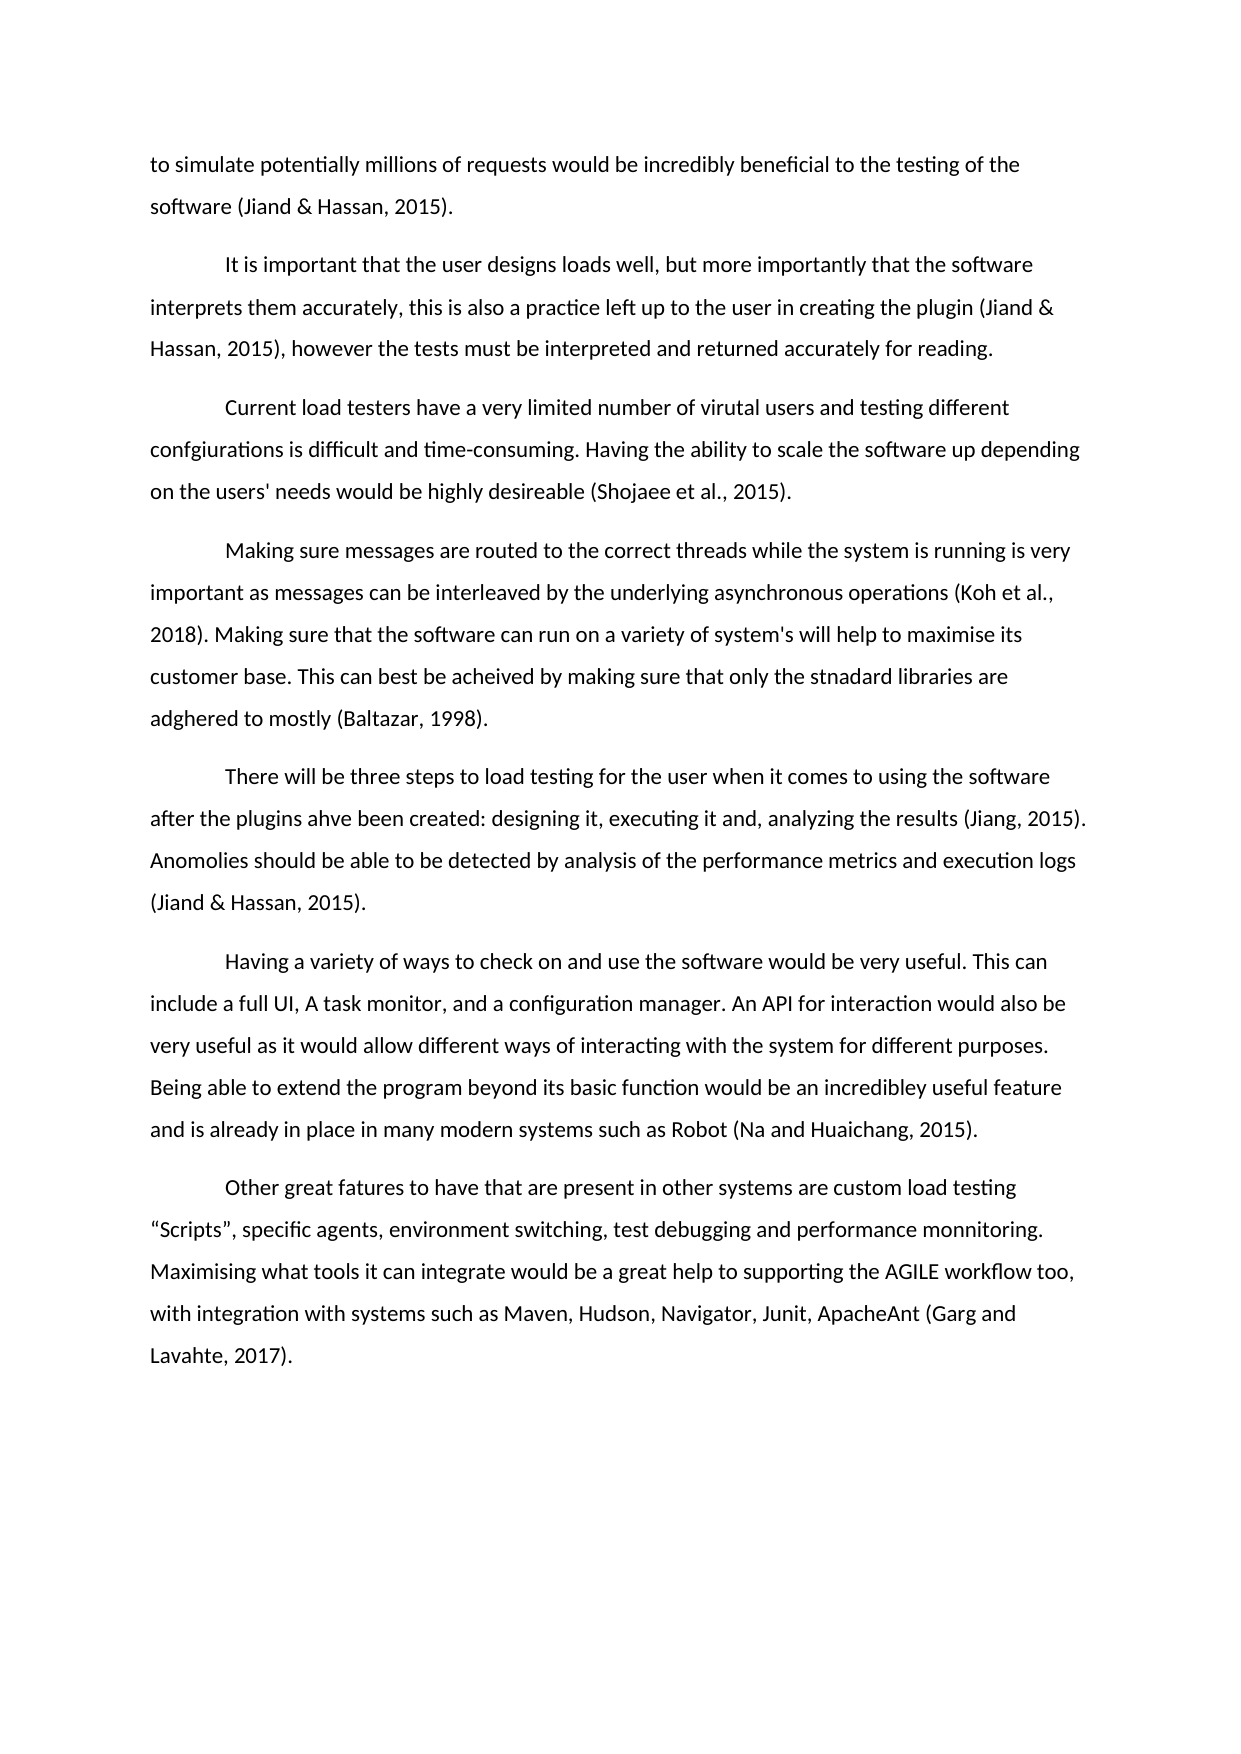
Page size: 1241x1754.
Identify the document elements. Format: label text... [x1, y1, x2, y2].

text Current load testers have a very limited number of virutal users and testing different confgiurations is difficult and time-consuming. Having the ability to scale the software up depending on the users' needs would be highly desireable (Shojaee et al., 2015). [150, 393, 1090, 505]
text It is important that the user designs loads well, but more importantly that the software interprets them accurately, this is also a practice left up to the user in creating the plugin (Jiand & Hassan, 2015), however the tests must be interpreted and returned accurately for reading. [150, 251, 1090, 363]
text to simulate potentially millions of requests would be incredibly beneficial to the testing of the software (Jiand & Hassan, 2015). [150, 150, 1090, 220]
text There will be three steps to load testing for the user when it comes to using the software after the plugins ahve been created: designing it, executing it and, analyzing the results (Jiang, 2015). Anomolies should be able to be detected by analysis of the performance metrics and execution logs (Jiand & Hassan, 2015). [150, 762, 1090, 916]
text Making sure messages are routed to the correct threads while the system is running is very important as messages can be interleaved by the underlying asynchronous operations (Koh et al., 2018). Making sure that the software can run on a variety of system's will help to maximise its customer base. This can best be acheived by making sure that only the stnadard libraries are adghered to mostly (Baltazar, 1998). [150, 536, 1090, 732]
text Other great fatures to have that are present in other systems are custom load testing “Scripts”, specific agents, environment switching, test debugging and performance monnitoring. Maximising what tools it can integrate would be a great help to supporting the AGILE workflow too, with integration with systems such as Maven, Hudson, Navigator, Junit, ApacheAnt (Garg and Lavahte, 2017). [150, 1173, 1090, 1369]
text Having a variety of ways to check on and use the software would be very useful. This can include a full UI, A task monitor, and a configuration manager. An API for interaction would also be very useful as it would allow different ways of interacting with the system for different purposes. Being able to extend the program beyond its basic function would be an incredibley useful feature and is already in place in many modern systems such as Robot (Na and Huaichang, 2015). [150, 947, 1090, 1143]
